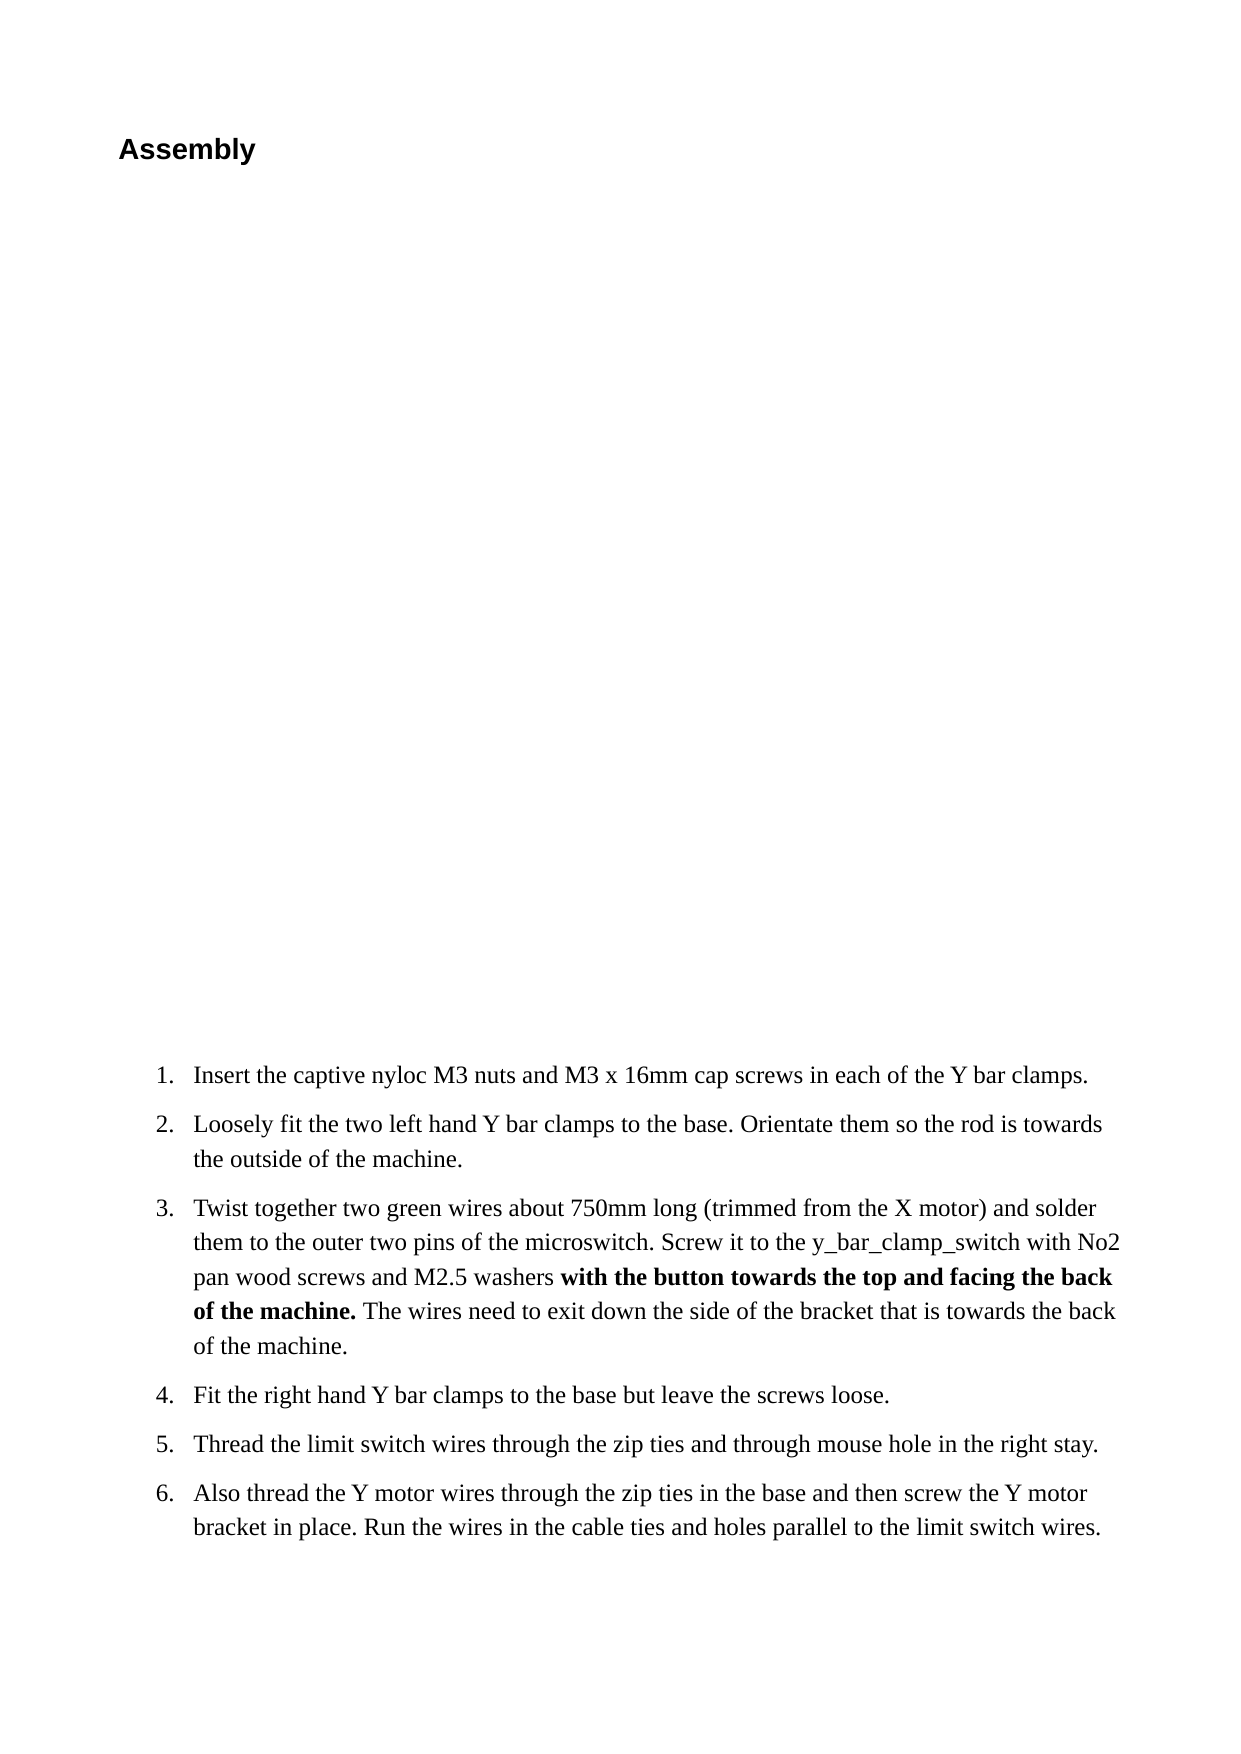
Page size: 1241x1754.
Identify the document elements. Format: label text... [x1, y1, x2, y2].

list Also thread the Y motor wires through the zip ties in the base and then screw the Y motor bracket in place. Run the wires in the cable ties and holes parallel to the limit switch wires. [156, 1478, 1122, 1541]
list Loosely fit the two left hand Y bar clamps to the base. Orientate them so the rod is towards the outside of the machine. [156, 1109, 1122, 1172]
list Insert the captive nyloc M3 nuts and M3 x 16mm cap screws in each of the Y bar clamps. [156, 1060, 1122, 1089]
subtitle Assembly [118, 132, 1122, 165]
list Twist together two green wires about 750mm long (trimmed from the X motor) and solder them to the outer two pins of the microswitch. Screw it to the y_bar_clamp_switch with No2 pan wood screws and M2.5 washers with the button towards the top and facing the back of the machine. The wires need to exit down the side of the bracket that is towards the back of the machine. [156, 1193, 1122, 1359]
list Fit the right hand Y bar clamps to the base but leave the screws loose. [156, 1380, 1122, 1408]
list Thread the limit switch wires through the zip ties and through mouse hole in the right stay. [156, 1429, 1122, 1458]
